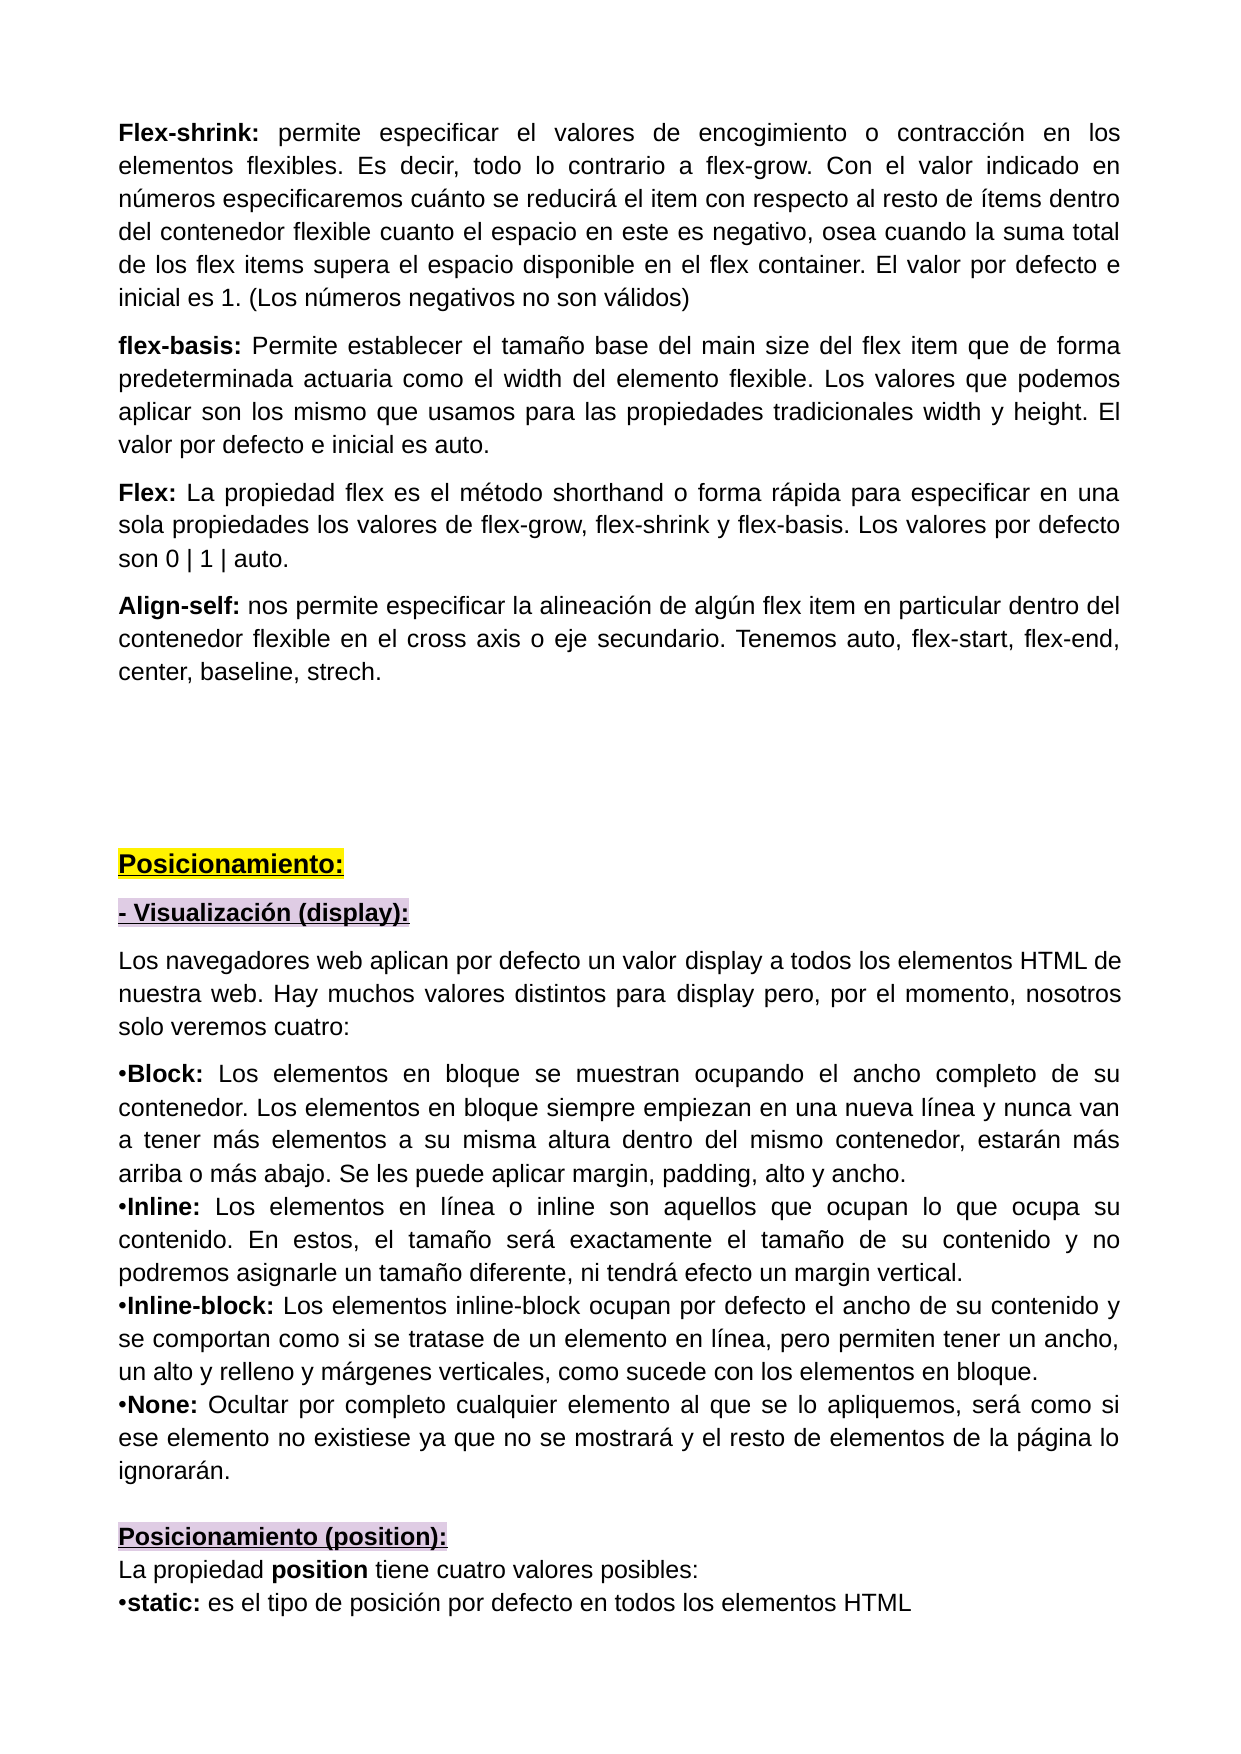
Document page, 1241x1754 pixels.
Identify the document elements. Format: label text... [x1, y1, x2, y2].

list None: Ocultar por completo cualquier elemento al que se lo apliquemos, será como si ese elemento no existiese ya que no se mostrará y el resto de elementos de la página lo ignorarán. [118, 1390, 1122, 1485]
text flex-basis: Permite establecer el tamaño base del main size del flex item que de forma predeterminada actuaria como el width del elemento flexible. Los valores que podemos aplicar son los mismo que usamos para las propiedades tradicionales width y height. El valor por defecto e inicial es auto. [118, 331, 1122, 459]
text Los navegadores web aplican por defecto un valor display a todos los elementos HTML de nuestra web. Hay muchos valores distintos para display pero, por el momento, nosotros solo veremos cuatro: [118, 946, 1122, 1041]
text Posicionamiento: [118, 848, 1122, 879]
list Inline: Los elementos en línea o inline son aquellos que ocupan lo que ocupa su contenido. En estos, el tamaño será exactamente el tamaño de su contenido y no podremos asignarle un tamaño diferente, ni tendrá efecto un margin vertical. [118, 1192, 1122, 1286]
text La propiedad position tiene cuatro valores posibles: [118, 1555, 1122, 1584]
text Flex-shrink: permite especificar el valores de encogimiento o contracción en los elementos flexibles. Es decir, todo lo contrario a flex-grow. Con el valor indicado en números especificaremos cuánto se reducirá el item con respecto al resto de ítems dentro del contenedor flexible cuanto el espacio en este es negativo, osea cuando la suma total de los flex items supera el espacio disponible en el flex container. El valor por defecto e inicial es 1. (Los números negativos no son válidos) [118, 118, 1122, 312]
list Block: Los elementos en bloque se muestran ocupando el ancho completo de su contenedor. Los elementos en bloque siempre empiezan en una nueva línea y nunca van a tener más elementos a su misma altura dentro del mismo contenedor, estarán más arriba o más abajo. Se les puede aplicar margin, padding, alto y ancho. [118, 1059, 1122, 1187]
text Flex: La propiedad flex es el método shorthand o forma rápida para especificar en una sola propiedades los valores de flex-grow, flex-shrink y flex-basis. Los valores por defecto son 0 | 1 | auto. [118, 477, 1122, 572]
text - Visualización (display): [118, 898, 1122, 927]
list static: es el tipo de posición por defecto en todos los elementos HTML [118, 1588, 1122, 1617]
text Posicionamiento (position): [118, 1522, 1122, 1551]
text Align-self: nos permite especificar la alineación de algún flex item en particular dentro del contenedor flexible en el cross axis o eje secundario. Tenemos auto, flex-start, flex-end, center, baseline, strech. [118, 591, 1122, 686]
list Inline-block: Los elementos inline-block ocupan por defecto el ancho de su contenido y se comportan como si se tratase de un elemento en línea, pero permiten tener un ancho, un alto y relleno y márgenes verticales, como sucede con los elementos en bloque. [118, 1291, 1122, 1386]
